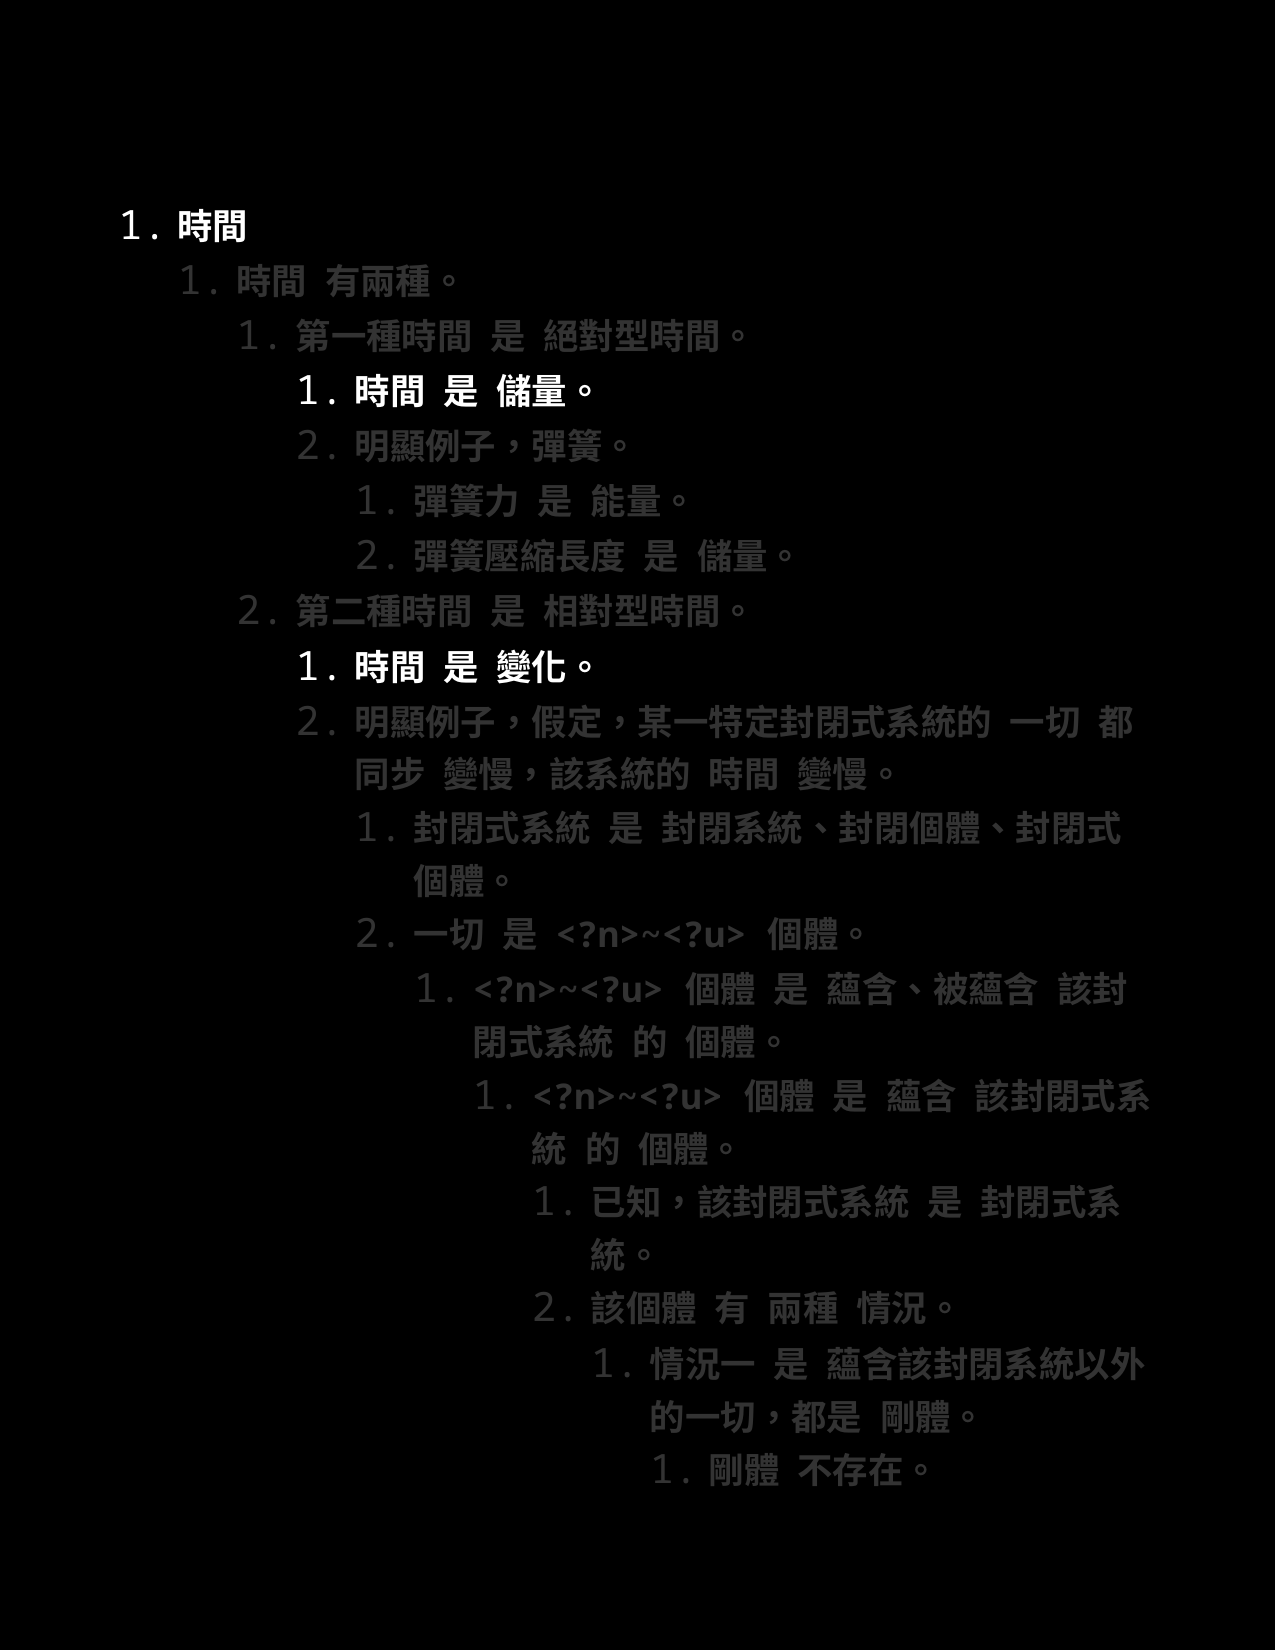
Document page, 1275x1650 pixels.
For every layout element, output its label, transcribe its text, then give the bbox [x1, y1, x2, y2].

list 一切 是 <?n>~<?u> 個體。 [354, 904, 1157, 959]
list 明顯例子，彈簧。 [295, 416, 1157, 471]
list 第一種時間 是 絕對型時間。 [236, 306, 1157, 361]
list 情況一 是 蘊含該封閉系統以外的一切，都是 剛體。 [591, 1334, 1157, 1440]
list 時間 是 儲量。 [295, 361, 1157, 416]
list 剛體 不存在。 [649, 1440, 1157, 1495]
list 已知，該封閉式系統 是 封閉式系統。 [532, 1172, 1157, 1279]
list <?n>~<?u> 個體 是 蘊含 該封閉式系統 的 個體。 [472, 1066, 1157, 1172]
list 該個體 有 兩種 情況。 [532, 1279, 1157, 1334]
list 彈簧力 是 能量。 [354, 471, 1157, 526]
list 明顯例子，假定，某一特定封閉式系統的 一切 都 同步 變慢，該系統的 時間 變慢。 [295, 692, 1157, 798]
list <?n>~<?u> 個體 是 蘊含、被蘊含 該封閉式系統 的 個體。 [413, 959, 1157, 1066]
list 時間 是 變化。 [295, 637, 1157, 692]
list 時間 有兩種。 [177, 251, 1157, 306]
list 彈簧壓縮長度 是 儲量。 [354, 526, 1157, 582]
list 封閉式系統 是 封閉系統、封閉個體、封閉式個體。 [354, 798, 1157, 904]
list 時間 [118, 196, 1157, 251]
list 第二種時間 是 相對型時間。 [236, 582, 1157, 637]
